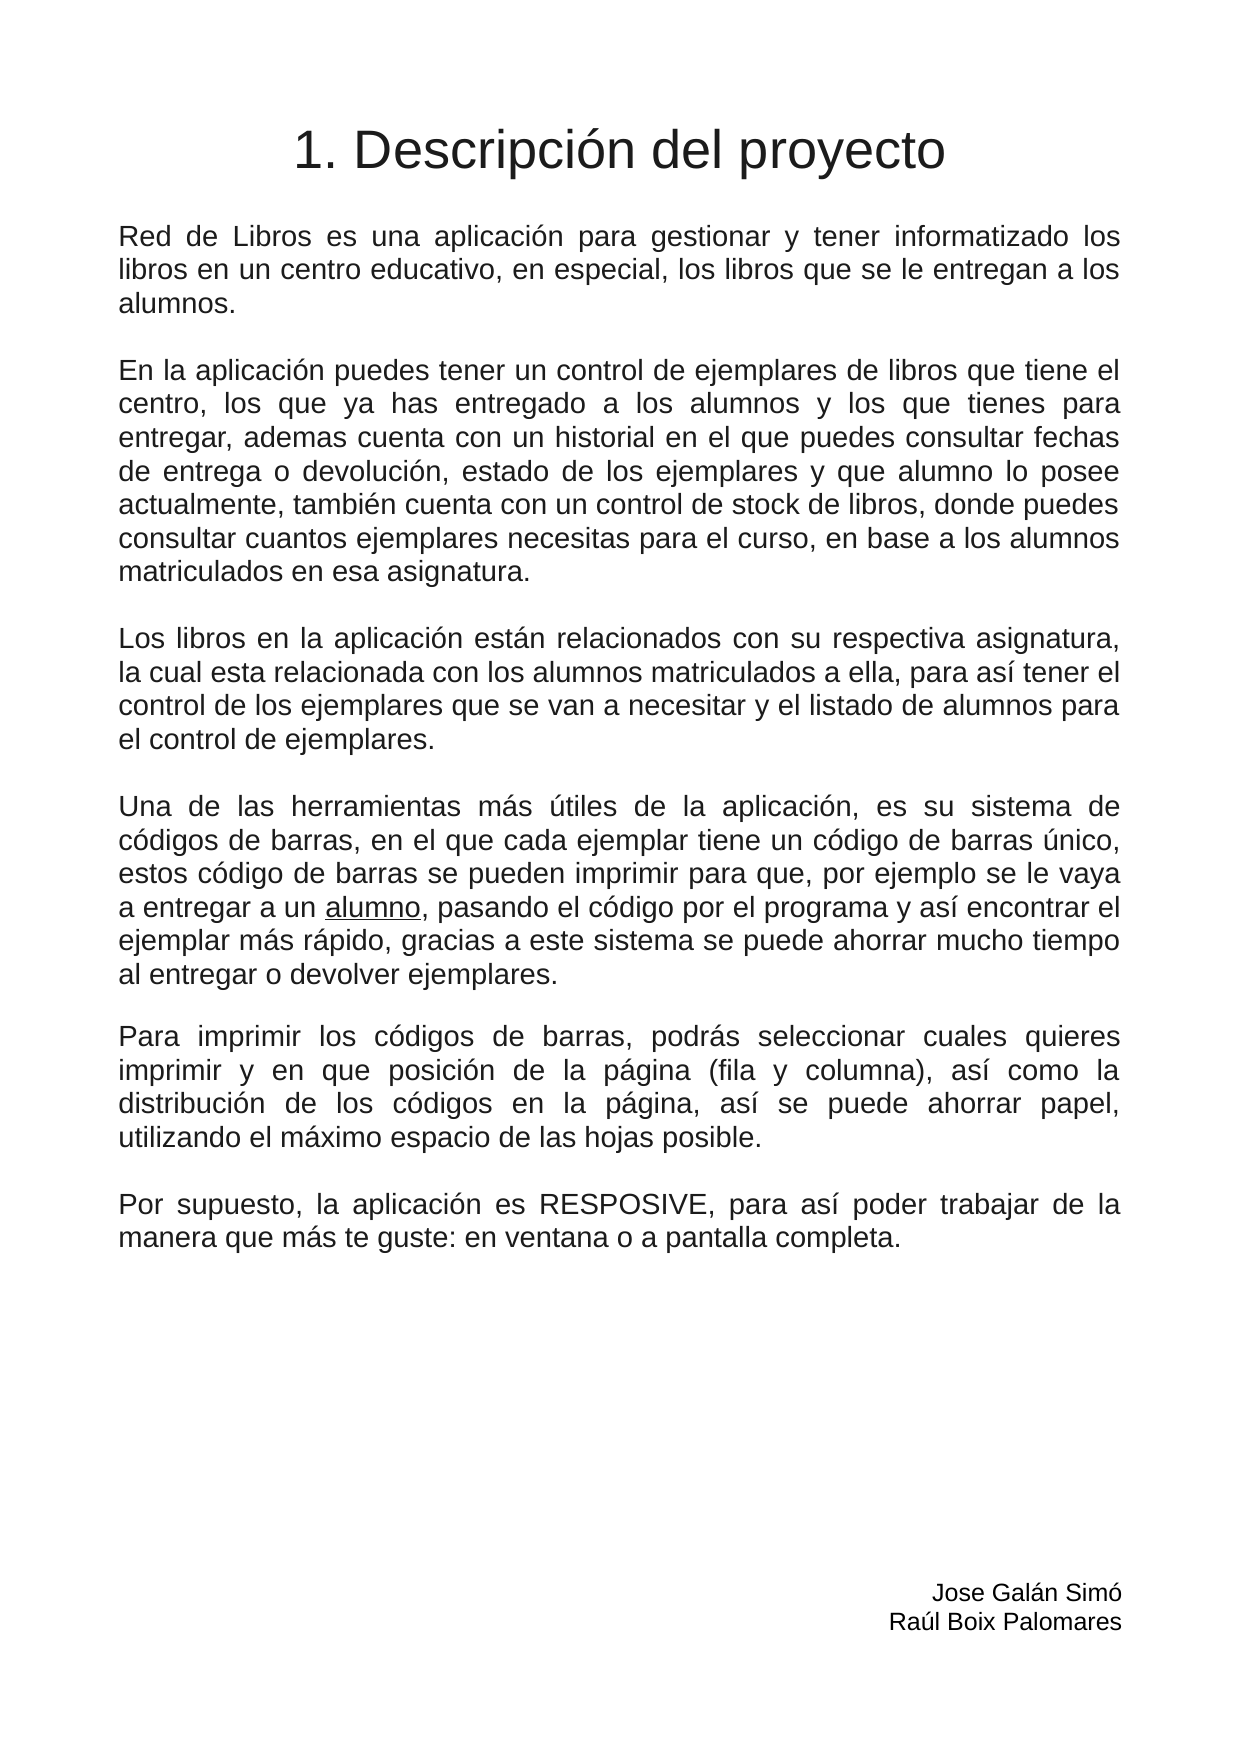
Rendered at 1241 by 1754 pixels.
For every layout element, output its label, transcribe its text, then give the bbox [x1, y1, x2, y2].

text Los libros en la aplicación están relacionados con su respectiva asignatura, la cual esta relacionada con los alumnos matriculados a ella, para así tener el control de los ejemplares que se van a necesitar y el listado de alumnos para el control de ejemplares. [118, 621, 1122, 756]
text En la aplicación puedes tener un control de ejemplares de libros que tiene el centro, los que ya has entregado a los alumnos y los que tienes para entregar, ademas cuenta con un historial en el que puedes consultar fechas de entrega o devolución, estado de los ejemplares y que alumno lo posee actualmente, también cuenta con un control de stock de libros, donde puedes [118, 353, 1122, 521]
text 1. Descripción del proyecto [118, 118, 1122, 180]
text Para imprimir los códigos de barras, podrás seleccionar cuales quieres imprimir y en que posición de la página (fila y columna), así como la distribución de los códigos en la página, así se puede ahorrar papel, utilizando el máximo espacio de las hojas posible. [118, 1019, 1122, 1153]
text Por supuesto, la aplicación es RESPOSIVE, para así poder trabajar de la manera que más te guste: en ventana o a pantalla completa. [118, 1153, 1122, 1254]
text Red de Libros es una aplicación para gestionar y tener informatizado los libros en un centro educativo, en especial, los libros que se le entregan a los alumnos. [118, 219, 1122, 319]
text Una de las herramientas más útiles de la aplicación, es su sistema de códigos de barras, en el que cada ejemplar tiene un código de barras único, estos código de barras se pueden imprimir para que, por ejemplo se le vaya a entregar a un alumno, pasando el código por el programa y así encontrar el ejemplar más rápido, gracias a este sistema se puede ahorrar mucho tiempo al entregar o devolver ejemplares. [118, 789, 1122, 990]
text consultar cuantos ejemplares necesitas para el curso, en base a los alumnos matriculados en esa asignatura. [118, 521, 1122, 588]
